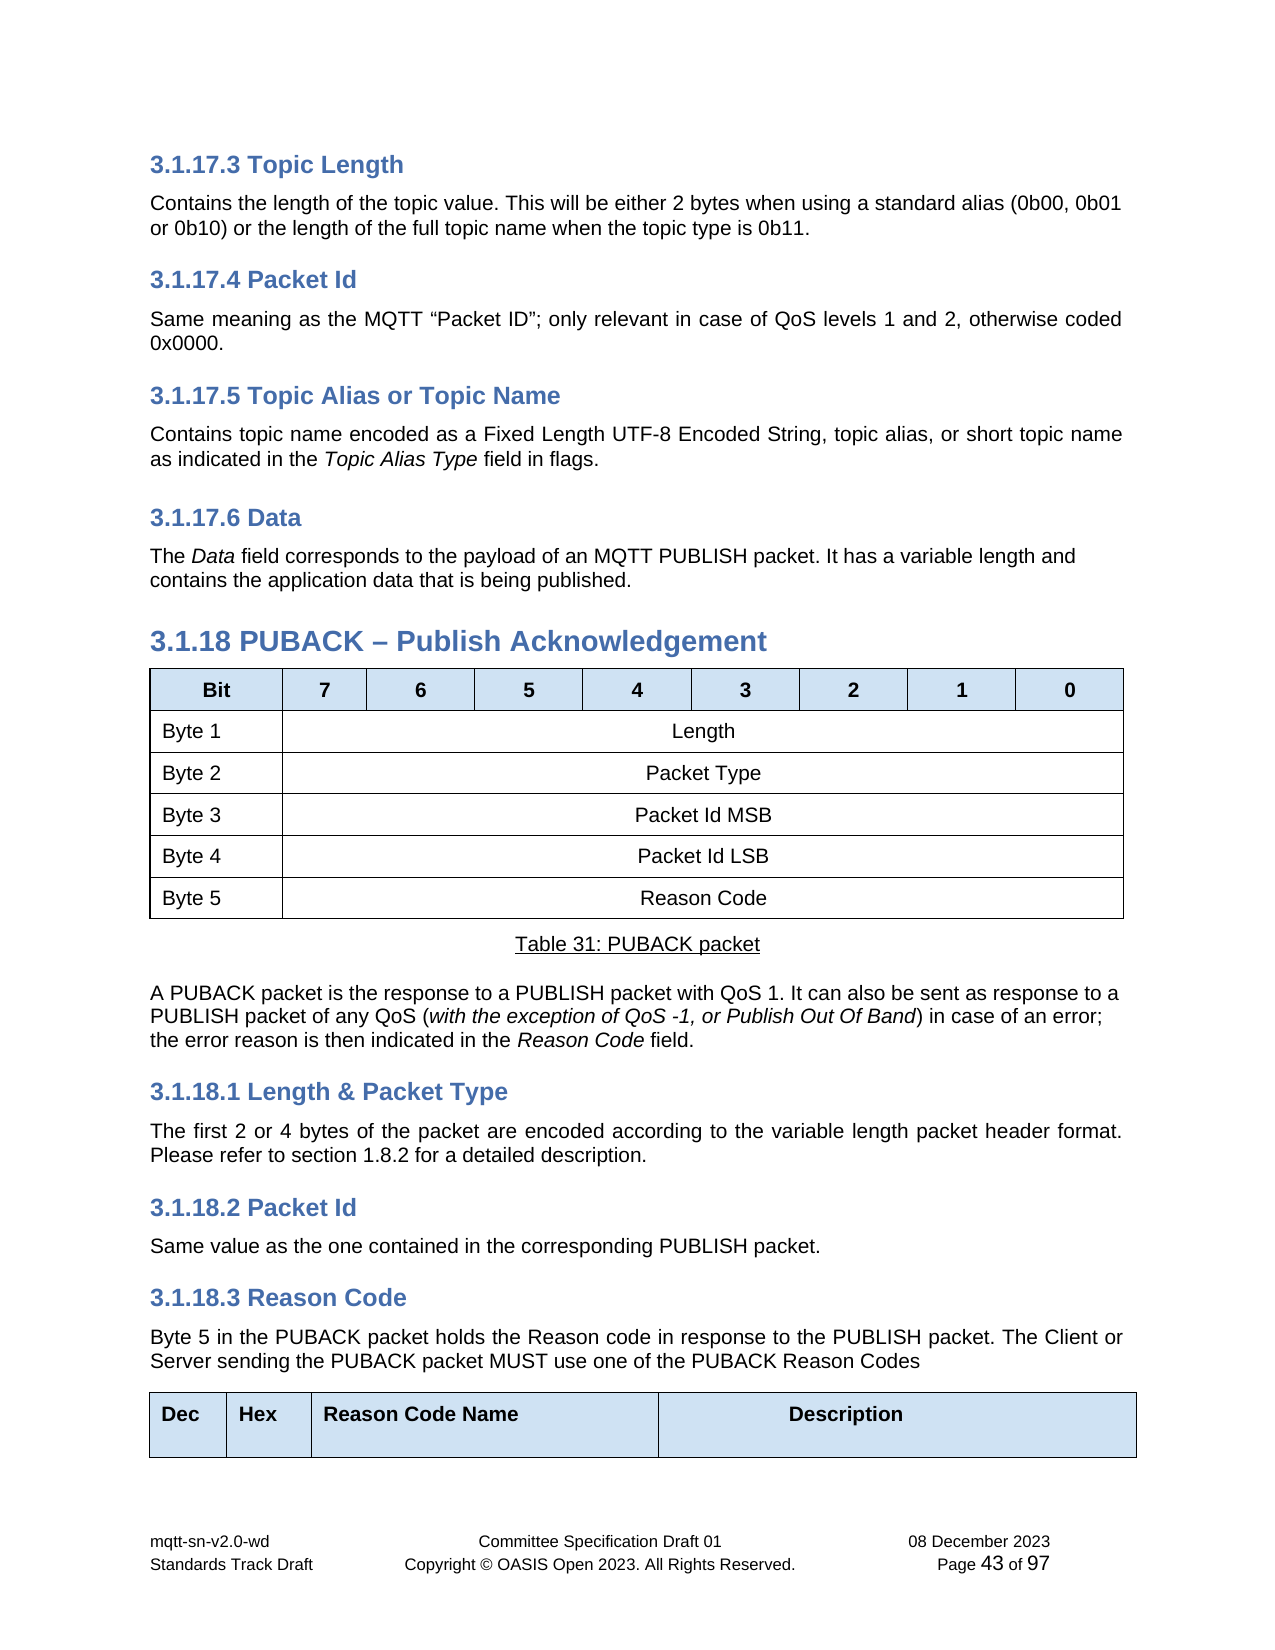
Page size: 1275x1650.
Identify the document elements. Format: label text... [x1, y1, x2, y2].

table_cell Byte 2 [151, 753, 282, 793]
subtitle 3.1.17.3 Topic Length [150, 150, 1124, 179]
table_cell Packet Id LSB [283, 836, 1123, 877]
table_header 2 [800, 669, 907, 710]
table_cell Byte 1 [151, 711, 282, 752]
subtitle 3.1.18 PUBACK – Publish Acknowledgement [150, 624, 1125, 658]
table_cell Byte 5 [151, 878, 282, 918]
text The Data field corresponds to the payload of an MQTT PUBLISH packet. It has a variable length and contains the application data that is being published. [149, 544, 1124, 592]
table_header 5 [475, 669, 582, 710]
table_cell Packet Id MSB [283, 794, 1123, 835]
table_header 3 [692, 669, 799, 710]
table_cell Length [283, 711, 1123, 752]
table_header 0 [1016, 669, 1123, 710]
table_header 6 [367, 669, 474, 710]
text Byte 5 in the PUBACK packet holds the Reason code in response to the PUBLISH packet. The Client or Server sending the PUBACK packet MUST use one of the PUBACK Reason Codes [150, 1325, 1124, 1373]
text Contains the length of the topic value. This will be either 2 bytes when using a standard alias (0b00, 0b01 or 0b10) or the length of the full topic name when the topic type is 0b11. [150, 191, 1124, 240]
table_cell Reason Code [283, 878, 1123, 918]
subtitle 3.1.17.6 Data [150, 503, 1124, 532]
subtitle 3.1.17.4 Packet Id [150, 265, 1124, 294]
table_cell Byte 3 [151, 794, 282, 835]
text Same meaning as the MQTT “Packet ID”; only relevant in case of QoS levels 1 and 2, otherwise coded 0x0000. [150, 307, 1124, 355]
table_header Dec [150, 1393, 226, 1457]
table_header Description [659, 1393, 1136, 1457]
subtitle 3.1.17.5 Topic Alias or Topic Name [150, 381, 1124, 409]
table_cell Byte 4 [151, 836, 282, 877]
table_header Bit [151, 669, 282, 710]
text Contains topic name encoded as a Fixed Length UTF-8 Encoded String, topic alias, or short topic name as indicated in the Topic Alias Type field in flags. [150, 422, 1124, 471]
text Same value as the one contained in the corresponding PUBLISH packet. [150, 1234, 1124, 1258]
subtitle 3.1.18.1 Length & Packet Type [150, 1077, 1124, 1106]
text A PUBACK packet is the response to a PUBLISH packet with QoS 1. It can also be sent as response to a PUBLISH packet of any QoS (with the exception of QoS -1, or Publish Out Of Band) in case of an error; the error reason is then indicated in the Reason Code field. [150, 980, 1125, 1052]
subtitle 3.1.18.2 Packet Id [150, 1193, 1124, 1221]
table_header Reason Code Name [312, 1393, 658, 1457]
text The first 2 or 4 bytes of the packet are encoded according to the variable length packet header format. Please refer to section 1.8.2 for a detailed description. [150, 1118, 1124, 1167]
text Table 31: PUBACK packet [150, 932, 1125, 956]
table_cell Packet Type [283, 753, 1123, 793]
table_header 7 [283, 669, 366, 710]
subtitle 3.1.18.3 Reason Code [150, 1283, 1124, 1312]
table_header 4 [583, 669, 691, 710]
table_header Hex [227, 1393, 311, 1457]
table_header 1 [908, 669, 1015, 710]
